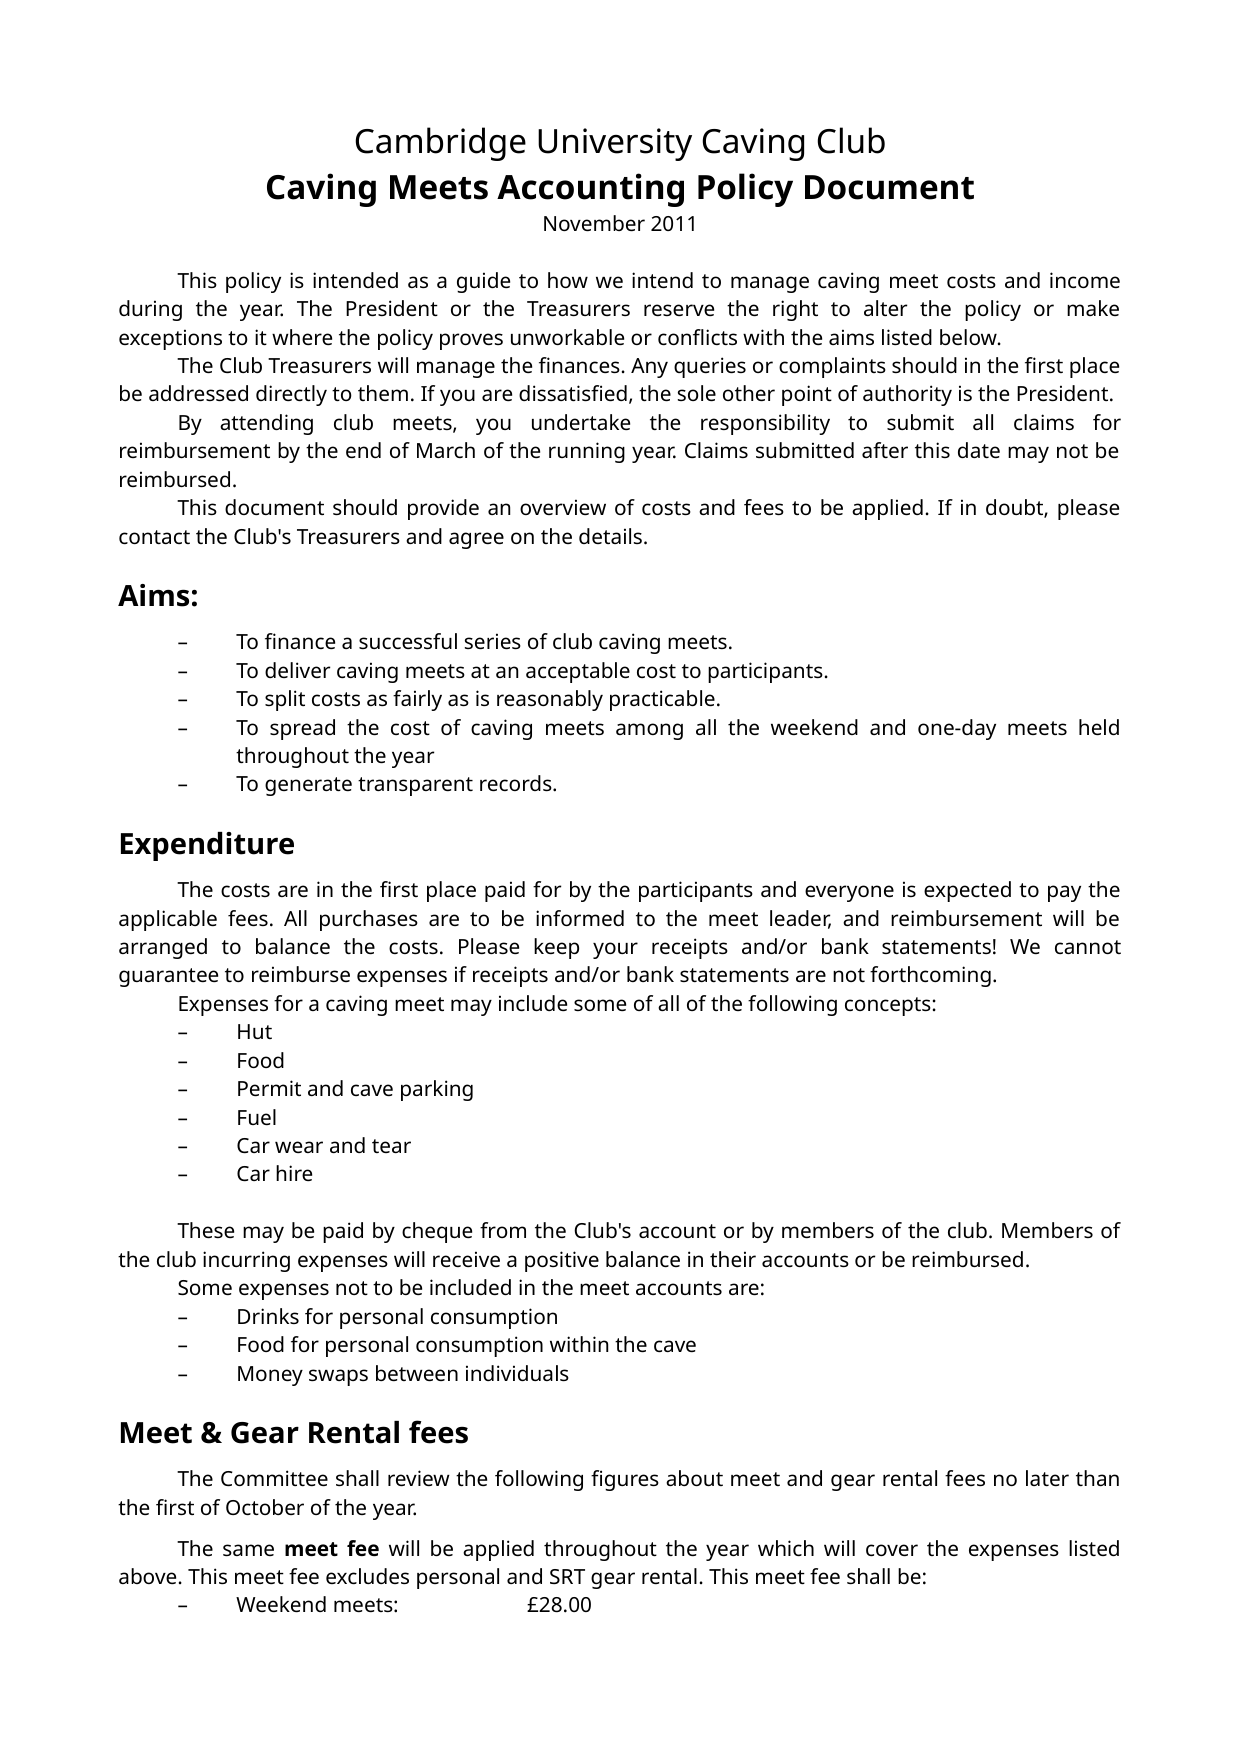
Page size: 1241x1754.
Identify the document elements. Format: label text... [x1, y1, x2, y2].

list Car hire [177, 1159, 1122, 1188]
text Expenses for a caving meet may include some of all of the following concepts: [118, 989, 1122, 1017]
text The Club Treasurers will manage the finances. Any queries or complaints should in the first place be addressed directly to them. If you are dissatisfied, the sole other point of authority is the President. [118, 351, 1122, 408]
list To split costs as fairly as is reasonably practicable. [177, 684, 1122, 713]
subtitle Meet & Gear Rental fees [118, 1412, 1122, 1452]
text By attending club meets, you undertake the responsibility to submit all claims for reimbursement by the end of March of the running year. Claims submitted after this date may not be reimbursed. [118, 408, 1122, 493]
subtitle Expenditure [118, 823, 1122, 863]
list Permit and cave parking [177, 1074, 1122, 1103]
text Some expenses not to be included in the meet accounts are: [118, 1273, 1122, 1302]
list Food for personal consumption within the cave [177, 1330, 1122, 1359]
list Money swaps between individuals [177, 1359, 1122, 1387]
list To finance a successful series of club caving meets. [177, 627, 1122, 656]
subtitle Aims: [118, 575, 1122, 615]
text Cambridge University Caving Club [118, 118, 1122, 163]
list Hut [177, 1017, 1122, 1046]
list Car wear and tear [177, 1131, 1122, 1159]
text The same meet fee will be applied throughout the year which will cover the expenses listed above. This meet fee excludes personal and SRT gear rental. This meet fee shall be: [118, 1534, 1122, 1591]
text The costs are in the first place paid for by the participants and everyone is expected to pay the applicable fees. All purchases are to be informed to the meet leader, and reimbursement will be arranged to balance the costs. Please keep your receipts and/or bank statements! We cannot guarantee to reimburse expenses if receipts and/or bank statements are not forthcoming. [118, 875, 1122, 989]
text November 2011 [118, 209, 1122, 237]
text Caving Meets Accounting Policy Document [118, 163, 1122, 209]
list To generate transparent records. [177, 769, 1122, 798]
list To deliver caving meets at an acceptable cost to participants. [177, 656, 1122, 684]
text This document should provide an overview of costs and fees to be applied. If in doubt, please contact the Club's Treasurers and agree on the details. [118, 493, 1122, 550]
text This policy is intended as a guide to how we intend to manage caving meet costs and income during the year. The President or the Treasurers reserve the right to alter the policy or make exceptions to it where the policy proves unworkable or conflicts with the aims listed below. [118, 266, 1122, 351]
text The Committee shall review the following figures about meet and gear rental fees no later than the first of October of the year. [118, 1464, 1122, 1521]
list Food [177, 1046, 1122, 1074]
list Fuel [177, 1103, 1122, 1131]
list To spread the cost of caving meets among all the weekend and one-day meets held throughout the year [177, 713, 1122, 769]
text These may be paid by cheque from the Club's account or by members of the club. Members of the club incurring expenses will receive a positive balance in their accounts or be reimbursed. [118, 1216, 1122, 1273]
list Weekend meets: £28.00 [177, 1591, 1122, 1619]
list Drinks for personal consumption [177, 1302, 1122, 1330]
